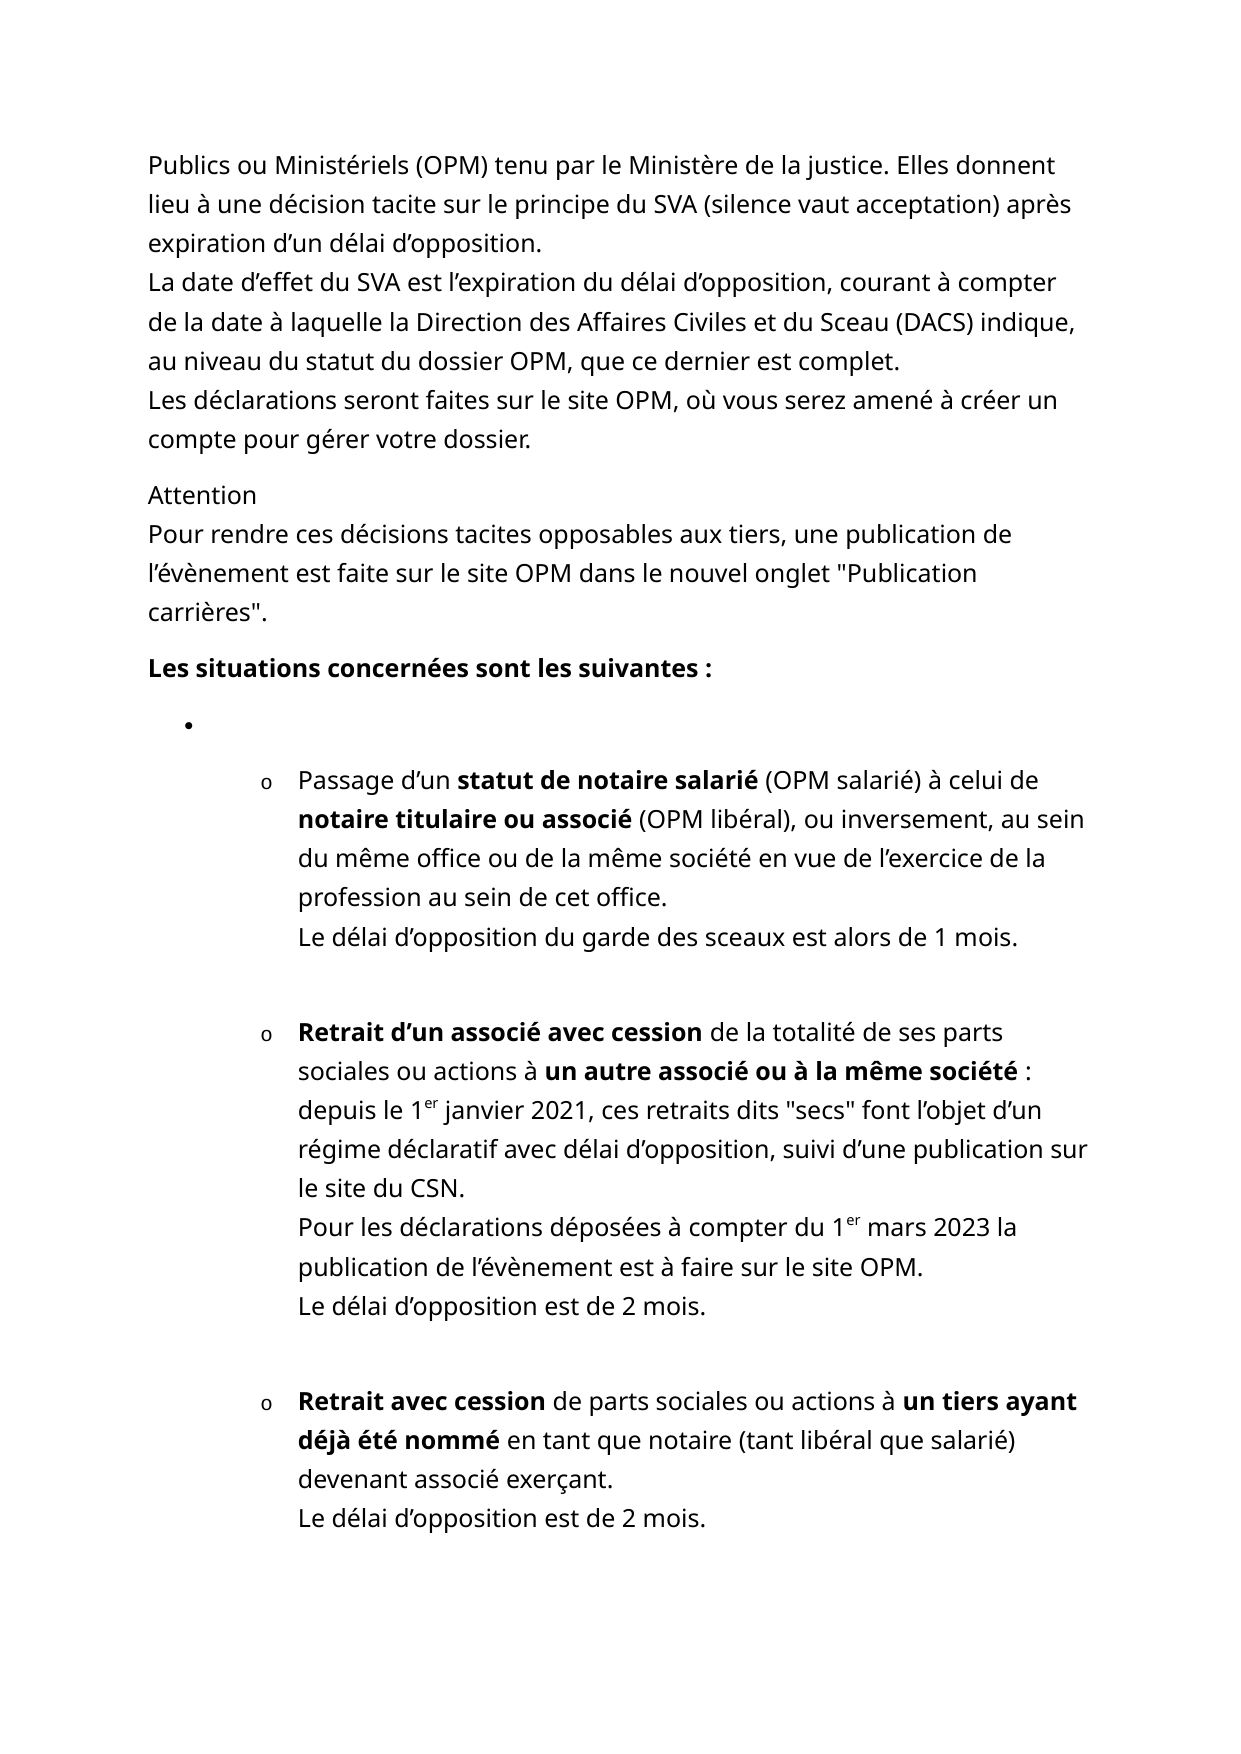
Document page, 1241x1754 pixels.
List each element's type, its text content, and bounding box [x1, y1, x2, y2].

list Passage d’un statut de notaire salarié (OPM salarié) à celui de notaire titulaire ou associé (OPM libéral), ou inversement, au sein du même office ou de la même société en vue de l’exercice de la profession au sein de cet office. Le délai d’opposition du garde des sceaux est alors de 1 mois. [260, 763, 1093, 992]
text Les situations concernées sont les suivantes : [148, 651, 1093, 685]
list Retrait avec cession de parts sociales ou actions à un tiers ayant déjà été nommé en tant que notaire (tant libéral que salarié) devenant associé exerçant. Le délai d’opposition est de 2 mois. [260, 1383, 1093, 1574]
text Attention Pour rendre ces décisions tacites opposables aux tiers, une publication de l’évènement est faite sur le site OPM dans le nouvel onglet "Publication carrières". [148, 478, 1093, 629]
text Publics ou Ministériels (OPM) tenu par le Ministère de la justice. Elles donnent lieu à une décision tacite sur le principe du SVA (silence vaut acceptation) après expiration d’un délai d’opposition. La date d’effet du SVA est l’expiration du délai d’opposition, courant à compter de la date à laquelle la Direction des Affaires Civiles et du Sceau (DACS) indique, au niveau du statut du dossier OPM, que ce dernier est complet. Les déclarations seront faites sur le site OPM, où vous serez amené à créer un compte pour gérer votre dossier. [148, 148, 1093, 456]
list Retrait d’un associé avec cession de la totalité de ses parts sociales ou actions à un autre associé ou à la même société : depuis le 1er janvier 2021, ces retraits dits "secs" font l’objet d’un régime déclaratif avec délai d’opposition, suivi d’une publication sur le site du CSN. Pour les déclarations déposées à compter du 1er mars 2023 la publication de l’évènement est à faire sur le site OPM. Le délai d’opposition est de 2 mois. [260, 1014, 1093, 1362]
